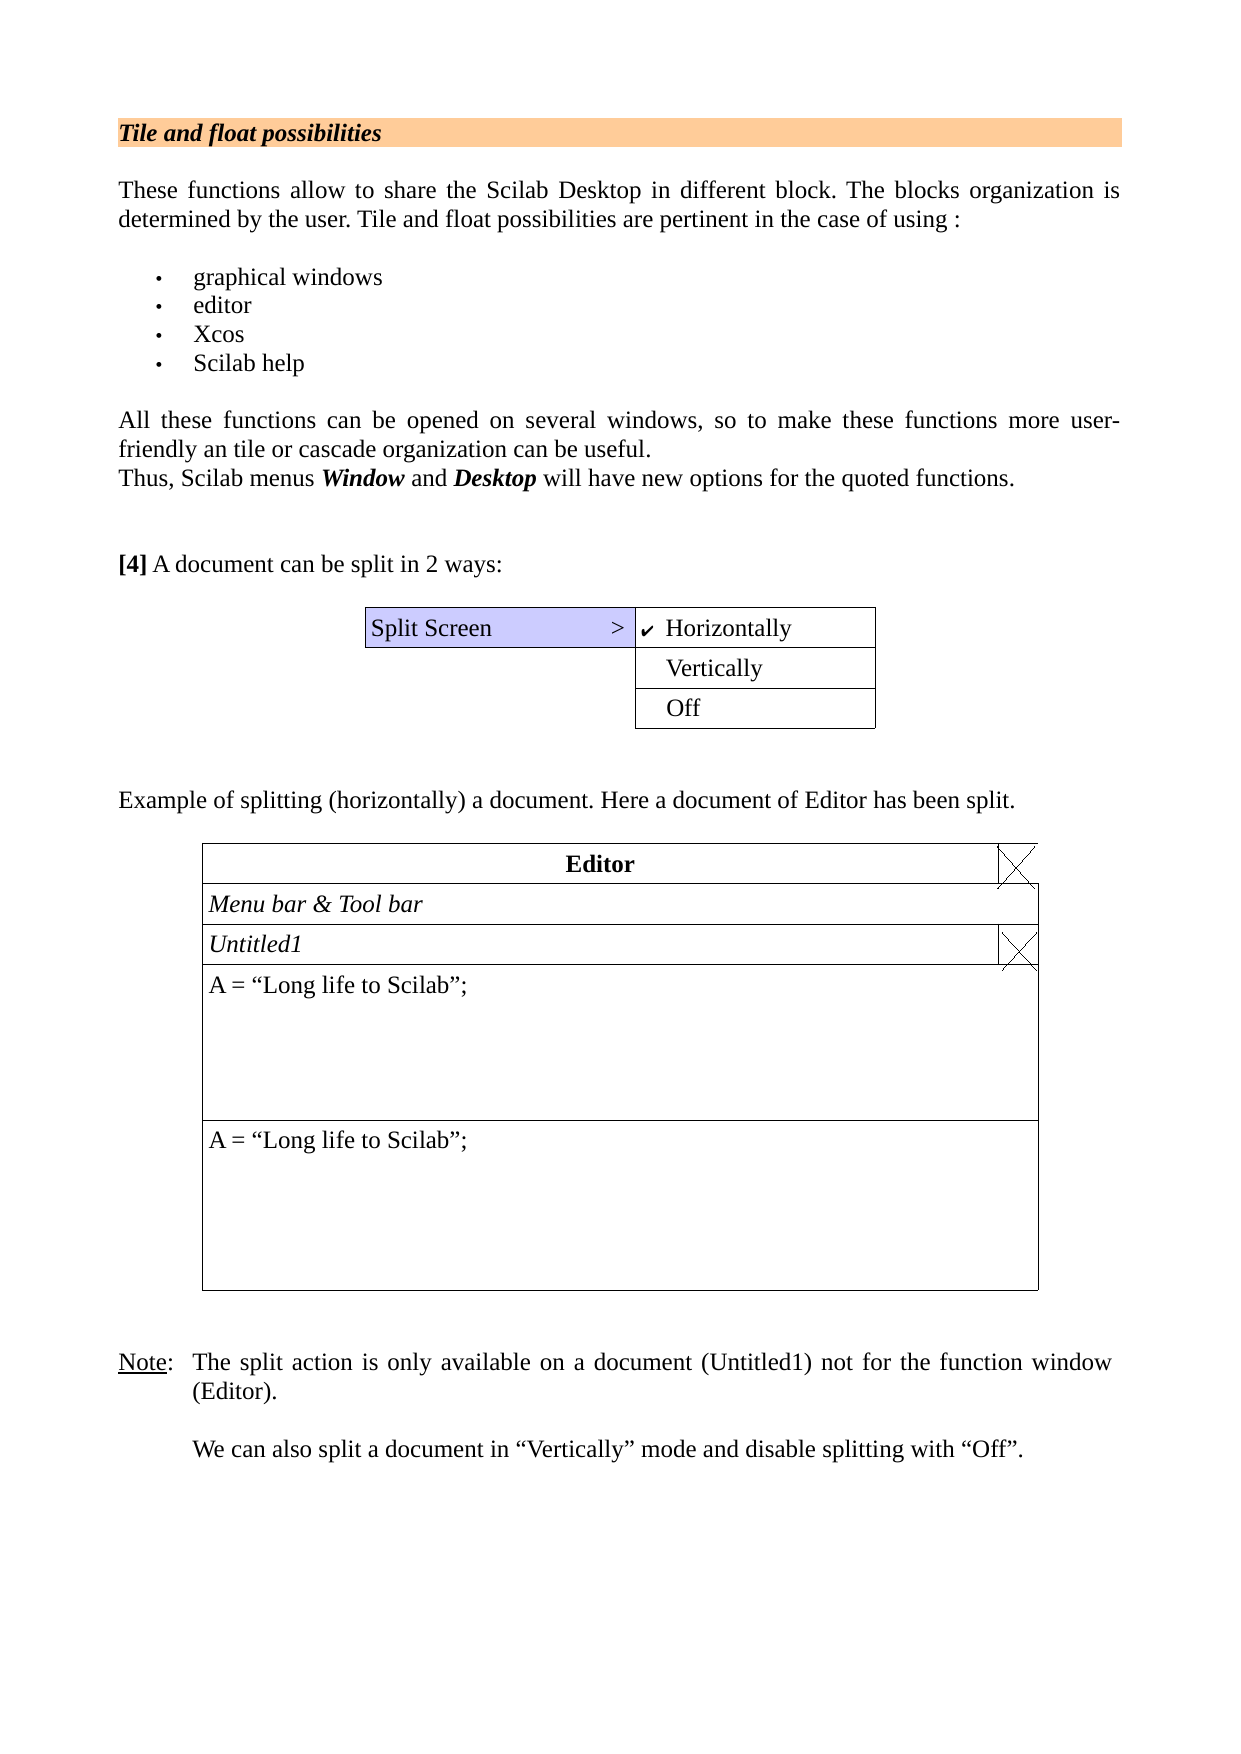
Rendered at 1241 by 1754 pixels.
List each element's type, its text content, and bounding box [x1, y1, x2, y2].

text Example of splitting (horizontally) a document. Here a document of Editor has been split. [118, 785, 1122, 814]
table_header Horizontally [636, 608, 875, 647]
text [4] A document can be split in 2 ways: [118, 549, 1122, 578]
list Xcos [156, 319, 1122, 348]
table_cell [999, 925, 1038, 964]
table_cell A = “Long life to Scilab”; [203, 1121, 1038, 1290]
table_header Editor [203, 844, 998, 883]
table_cell Off [636, 689, 875, 728]
table_cell Untitled1 [203, 925, 998, 964]
text Thus, Scilab menus Window and Desktop will have new options for the quoted functions. [118, 463, 1122, 492]
table_cell Menu bar & Tool bar [203, 884, 1038, 923]
text All these functions can be opened on several windows, so to make these functions more user-friendly an tile or cascade organization can be useful. [118, 406, 1122, 463]
table_cell Vertically [636, 648, 875, 687]
table_cell [365, 648, 635, 687]
list graphical windows [156, 262, 1122, 291]
table_cell [365, 688, 635, 728]
table_header Split Screen > [366, 608, 635, 647]
table_header [999, 844, 1038, 883]
table_cell A = “Long life to Scilab”; [203, 965, 1038, 1119]
list Scilab help [156, 348, 1122, 377]
text We can also split a document in “Vertically” mode and disable splitting with “Off”. [118, 1434, 1122, 1462]
text These functions allow to share the Scilab Desktop in different block. The blocks organization is determined by the user. Tile and float possibilities are pertinent in the case of using : [118, 176, 1122, 233]
text Tile and float possibilities [118, 118, 1122, 147]
list editor [156, 291, 1122, 319]
text Note: The split action is only available on a document (Untitled1) not for the function window (Editor). [118, 1347, 1122, 1405]
